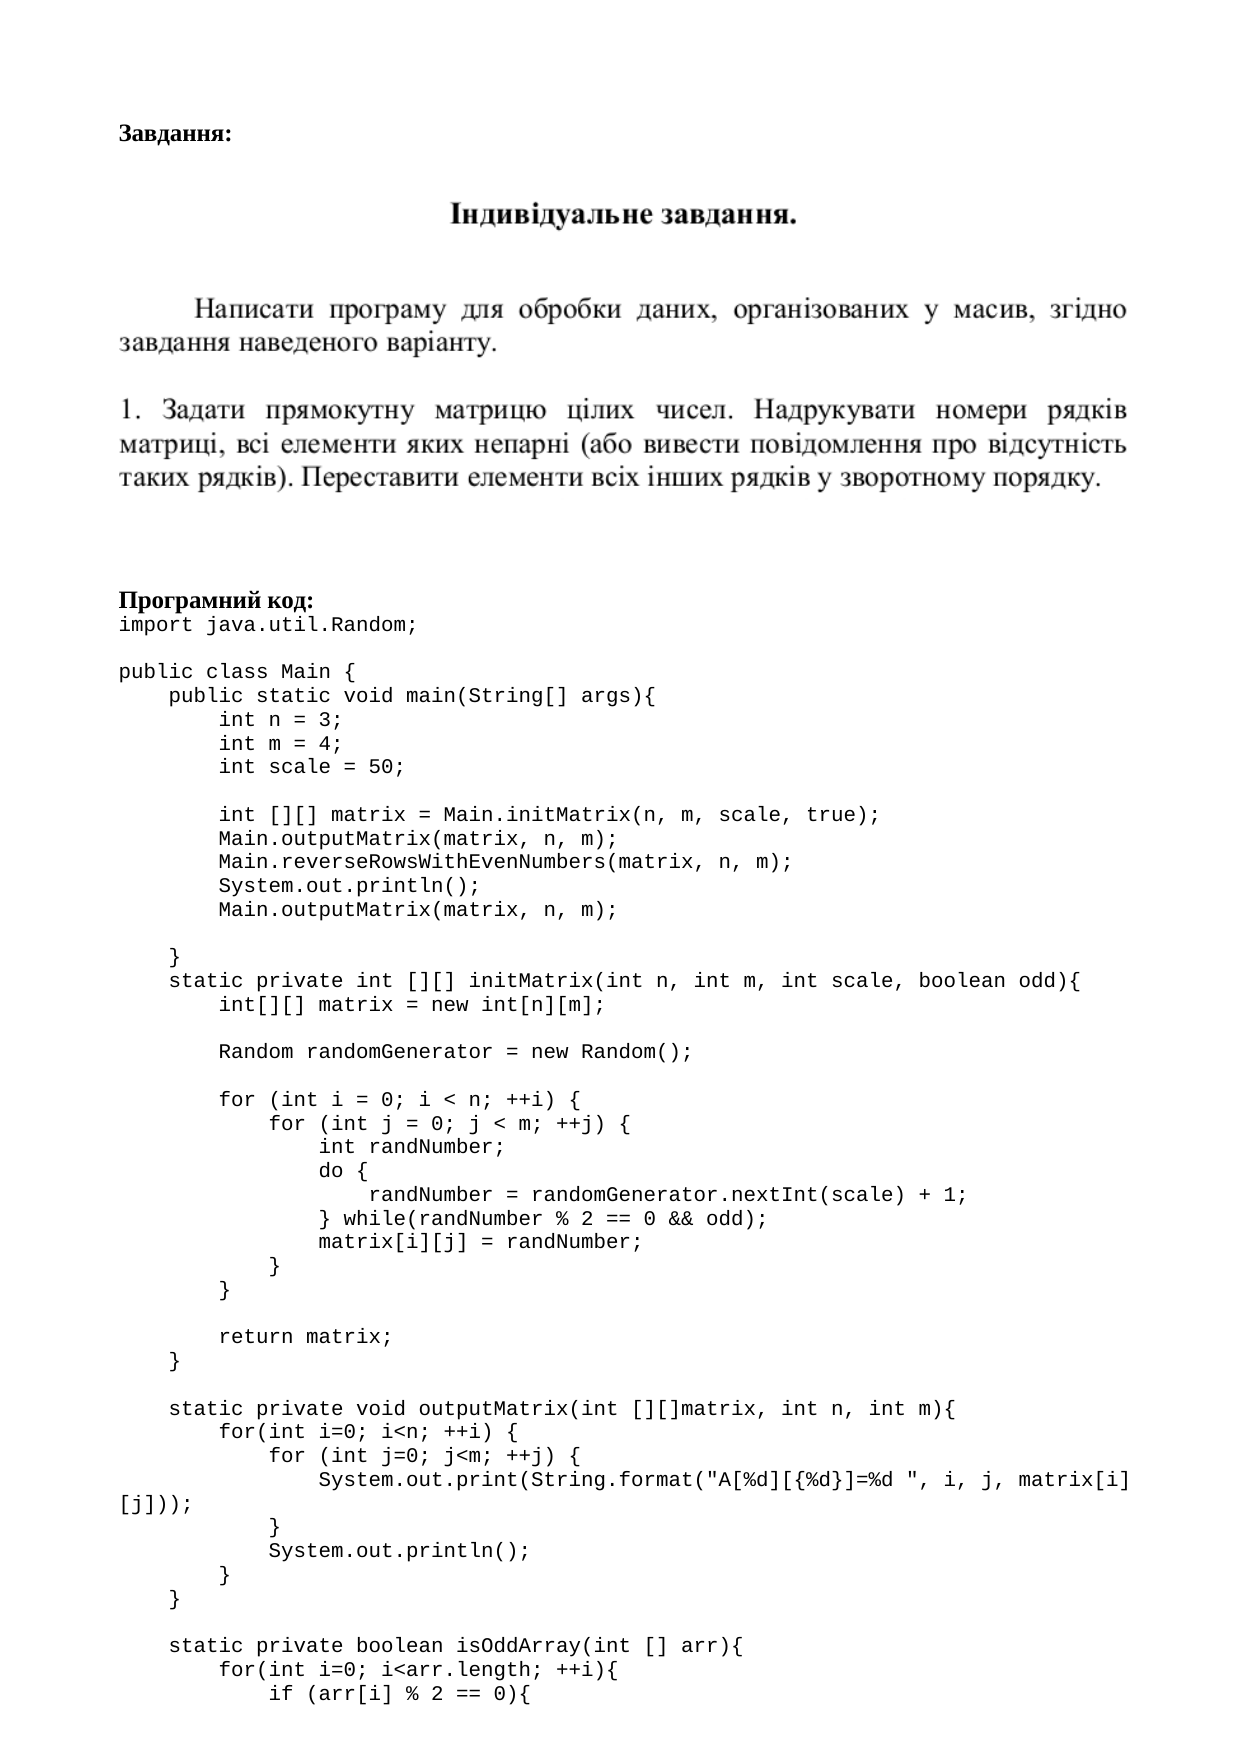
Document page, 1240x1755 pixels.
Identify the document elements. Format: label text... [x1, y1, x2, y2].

text } while(randNumber % 2 == 0 && odd); [118, 1208, 1133, 1231]
text int scale = 50; [118, 756, 1133, 780]
text static private int [][] initMatrix(int n, int m, int scale, boolean odd){ [118, 970, 1133, 994]
text Main.reverseRowsWithEvenNumbers(matrix, n, m); [118, 851, 1133, 875]
text } [118, 1350, 1133, 1374]
text } [118, 1279, 1133, 1302]
text static private boolean isOddArray(int [] arr){ [118, 1635, 1133, 1659]
text public class Main { [118, 661, 1133, 685]
text Main.outputMatrix(matrix, n, m); [118, 828, 1133, 851]
text } [118, 1587, 1133, 1611]
text Завдання: [118, 118, 1133, 147]
text public static void main(String[] args){ [118, 685, 1133, 709]
text int [][] matrix = Main.initMatrix(n, m, scale, true); [118, 804, 1133, 827]
text for(int i=0; i<n; ++i) { [118, 1421, 1133, 1445]
text if (arr[i] % 2 == 0){ [118, 1682, 1133, 1706]
text for (int j=0; j<m; ++j) { [118, 1445, 1133, 1469]
text Програмний код: [118, 585, 1133, 614]
text int randNumber; [118, 1136, 1133, 1160]
text for (int j = 0; j < m; ++j) { [118, 1113, 1133, 1136]
text System.out.println(); [118, 875, 1133, 899]
text Random randomGenerator = new Random(); [118, 1041, 1133, 1065]
text do { [118, 1160, 1133, 1184]
text } [118, 1516, 1133, 1540]
text Main.outputMatrix(matrix, n, m); [118, 899, 1133, 922]
text static private void outputMatrix(int [][]matrix, int n, int m){ [118, 1398, 1133, 1421]
text } [118, 1564, 1133, 1587]
text int n = 3; [118, 709, 1133, 732]
picture [118, 175, 1134, 500]
text for (int i = 0; i < n; ++i) { [118, 1089, 1133, 1112]
text matrix[i][j] = randNumber; [118, 1231, 1133, 1255]
text int m = 4; [118, 733, 1133, 756]
text int[][] matrix = new int[n][m]; [118, 994, 1133, 1017]
text System.out.print(String.format("A[%d][{%d}]=%d ", i, j, matrix[i][j])); [118, 1469, 1133, 1516]
text } [118, 946, 1133, 970]
text } [118, 1255, 1133, 1279]
text System.out.println(); [118, 1540, 1133, 1564]
text import java.util.Random; [118, 614, 1133, 637]
text return matrix; [118, 1326, 1133, 1350]
text for(int i=0; i<arr.length; ++i){ [118, 1659, 1133, 1682]
text randNumber = randomGenerator.nextInt(scale) + 1; [118, 1184, 1133, 1207]
